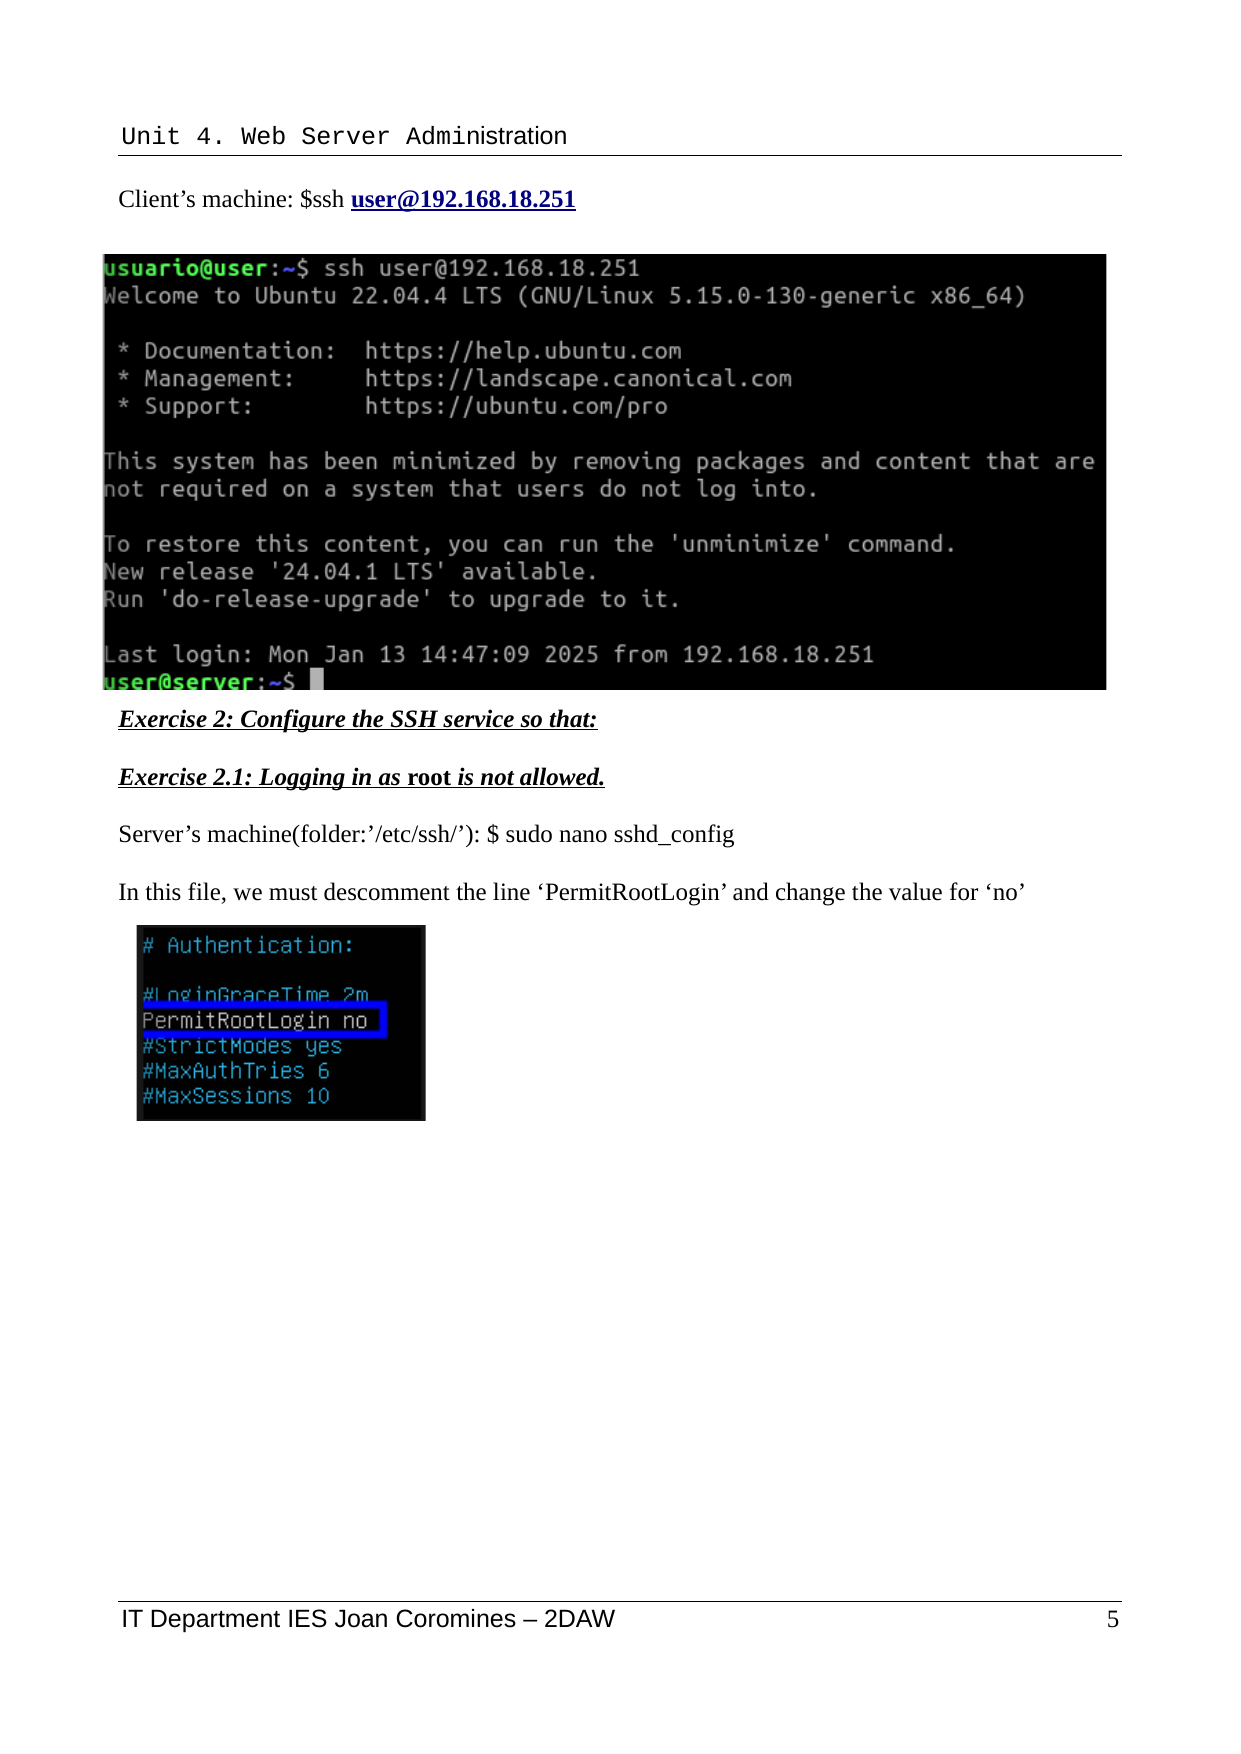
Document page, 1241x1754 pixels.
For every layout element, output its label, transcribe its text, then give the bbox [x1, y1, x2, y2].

text In this file, we must descomment the line ‘PermitRootLogin’ and change the value for ‘no’ [118, 877, 1122, 906]
text Client’s machine: $ssh user@192.168.18.251 [118, 184, 1122, 213]
picture [136, 925, 426, 1121]
picture [102, 254, 1107, 690]
text Exercise 2.1: Logging in as root is not allowed. [118, 762, 1122, 790]
text Server’s machine(folder:’/etc/ssh/’): $ sudo nano sshd_config [118, 819, 1122, 848]
text Exercise 2: Configure the SSH service so that: [118, 242, 1122, 733]
